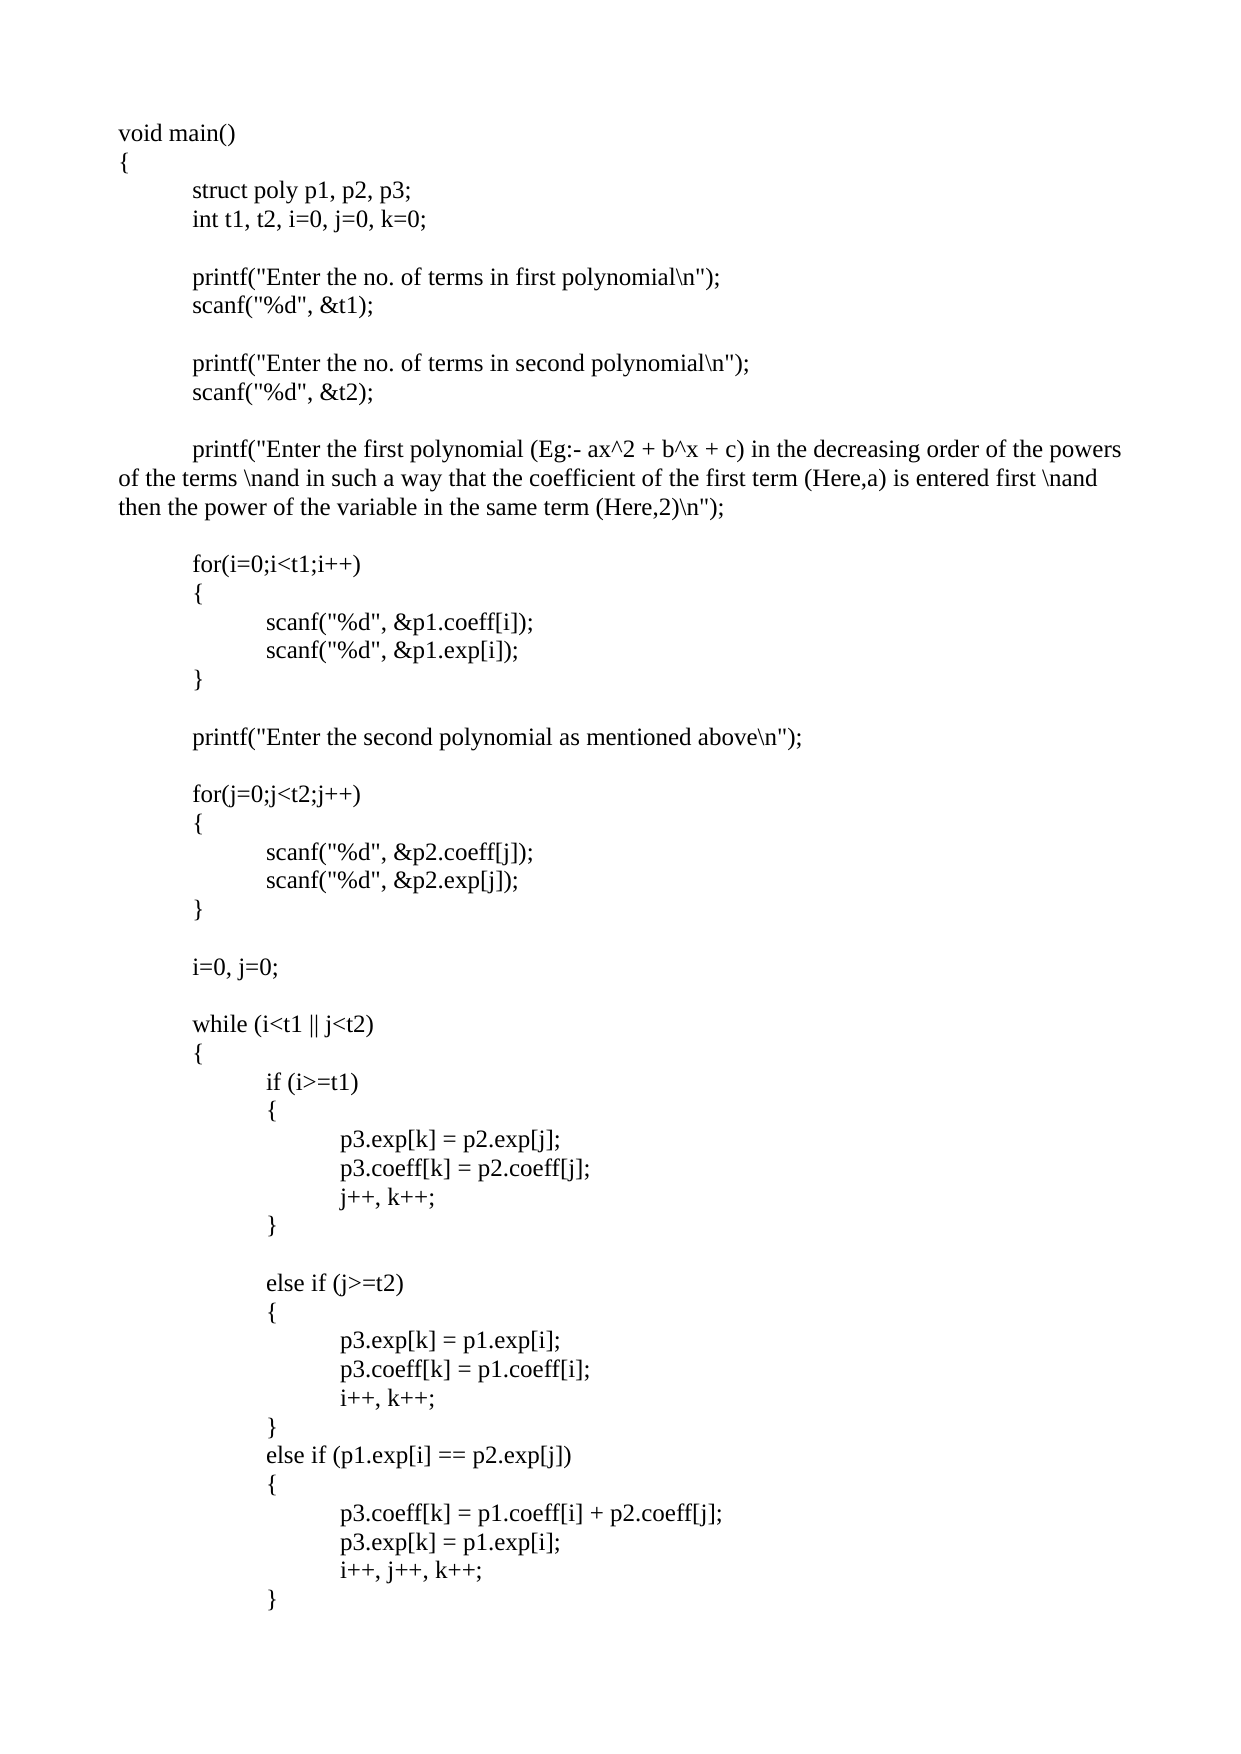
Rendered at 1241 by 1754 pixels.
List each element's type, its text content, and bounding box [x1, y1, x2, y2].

text } [118, 1412, 1122, 1441]
text i++, k++; [118, 1383, 1122, 1412]
text p3.coeff[k] = p2.coeff[j]; [118, 1153, 1122, 1182]
text { [118, 1038, 1122, 1067]
text else if (j>=t2) [118, 1268, 1122, 1297]
text while (i<t1 || j<t2) [118, 1009, 1122, 1038]
text printf("Enter the no. of terms in second polynomial\n"); [118, 348, 1122, 377]
text struct poly p1, p2, p3; [118, 176, 1122, 204]
text { [118, 147, 1122, 176]
text p3.exp[k] = p1.exp[i]; [118, 1326, 1122, 1354]
text printf("Enter the first polynomial (Eg:- ax^2 + b^x + c) in the decreasing order of the powers of the terms \nand in such a way that the coefficient of the first term (Here,a) is entered first \nand then the power of the variable in the same term (Here,2)\n"); [118, 434, 1122, 521]
text j++, k++; [118, 1182, 1122, 1211]
text scanf("%d", &t1); [118, 291, 1122, 319]
text scanf("%d", &p2.exp[j]); [118, 866, 1122, 894]
text void main() [118, 118, 1122, 147]
text printf("Enter the second polynomial as mentioned above\n"); [118, 722, 1122, 751]
text } [118, 1211, 1122, 1239]
text { [118, 578, 1122, 607]
text } [118, 1584, 1122, 1613]
text scanf("%d", &p1.coeff[i]); [118, 607, 1122, 636]
text printf("Enter the no. of terms in first polynomial\n"); [118, 262, 1122, 291]
text i++, j++, k++; [118, 1556, 1122, 1584]
text for(i=0;i<t1;i++) [118, 549, 1122, 578]
text p3.coeff[k] = p1.coeff[i]; [118, 1354, 1122, 1383]
text scanf("%d", &p1.exp[i]); [118, 636, 1122, 664]
text { [118, 808, 1122, 837]
text } [118, 894, 1122, 923]
text if (i>=t1) [118, 1067, 1122, 1096]
text { [118, 1469, 1122, 1498]
text int t1, t2, i=0, j=0, k=0; [118, 204, 1122, 233]
text i=0, j=0; [118, 952, 1122, 981]
text else if (p1.exp[i] == p2.exp[j]) [118, 1441, 1122, 1469]
text p3.exp[k] = p1.exp[i]; [118, 1527, 1122, 1556]
text p3.coeff[k] = p1.coeff[i] + p2.coeff[j]; [118, 1498, 1122, 1527]
text { [118, 1297, 1122, 1326]
text } [118, 664, 1122, 693]
text scanf("%d", &p2.coeff[j]); [118, 837, 1122, 866]
text scanf("%d", &t2); [118, 377, 1122, 406]
text { [118, 1096, 1122, 1124]
text p3.exp[k] = p2.exp[j]; [118, 1124, 1122, 1153]
text for(j=0;j<t2;j++) [118, 779, 1122, 808]
